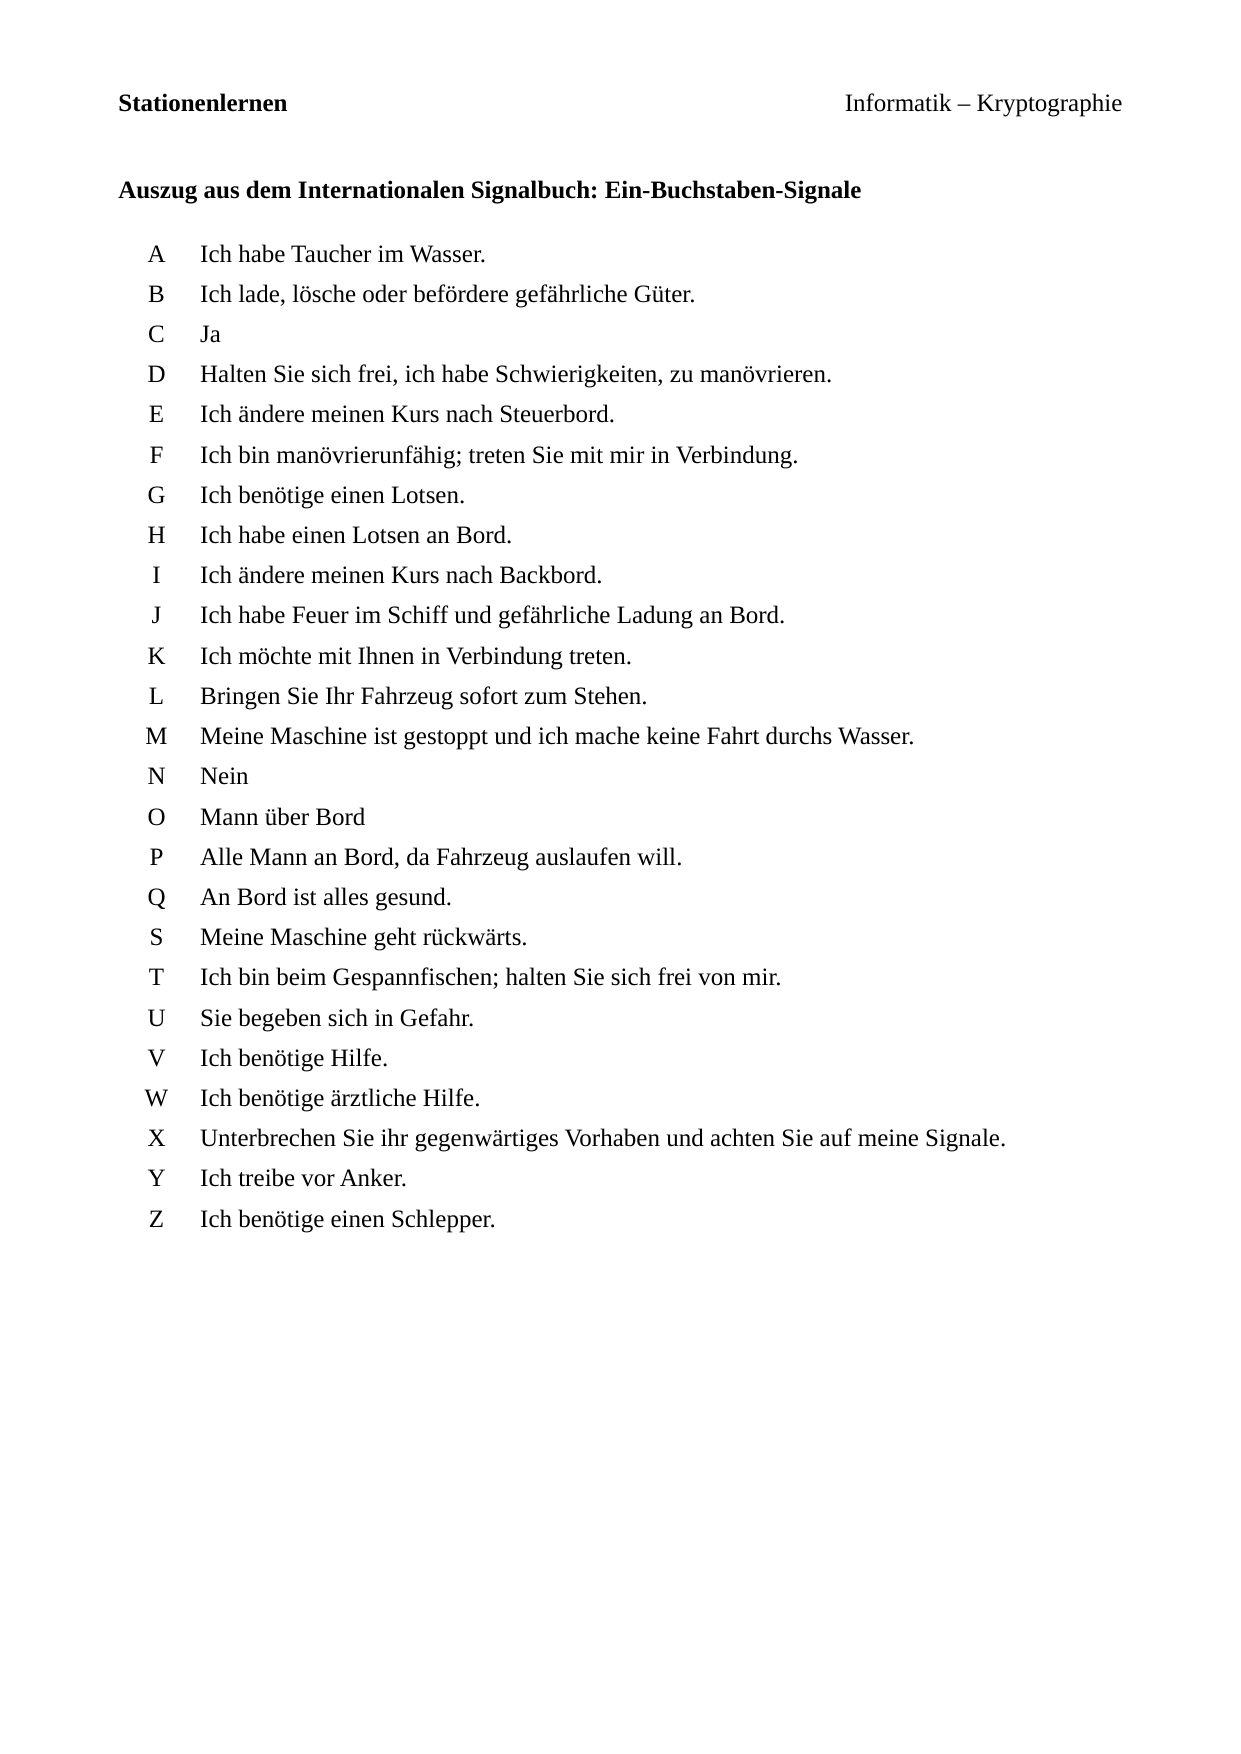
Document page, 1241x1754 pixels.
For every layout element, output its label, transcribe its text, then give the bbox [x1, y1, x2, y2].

table_cell Ich benötige ärztliche Hilfe. [194, 1078, 1122, 1118]
table_cell P [118, 836, 194, 876]
table_cell Ich habe Feuer im Schiff und gefährliche Ladung an Bord. [194, 595, 1122, 635]
table_cell W [118, 1078, 194, 1118]
table_cell X [118, 1118, 194, 1158]
table_cell G [118, 474, 194, 514]
table_cell Nein [194, 756, 1122, 796]
table_header A [118, 233, 194, 273]
table_cell An Bord ist alles gesund. [194, 876, 1122, 917]
table_cell T [118, 957, 194, 997]
table_cell Ich habe einen Lotsen an Bord. [194, 515, 1122, 555]
table_cell Halten Sie sich frei, ich habe Schwierigkeiten, zu manövrieren. [194, 354, 1122, 394]
table_cell Q [118, 876, 194, 917]
table_cell Bringen Sie Ihr Fahrzeug sofort zum Stehen. [194, 675, 1122, 716]
table_cell I [118, 555, 194, 595]
table_cell Meine Maschine ist gestoppt und ich mache keine Fahrt durchs Wasser. [194, 716, 1122, 756]
table_cell V [118, 1037, 194, 1077]
table_cell E [118, 394, 194, 434]
table_cell Ich möchte mit Ihnen in Verbindung treten. [194, 635, 1122, 675]
table_cell L [118, 675, 194, 716]
table_cell Ich benötige einen Schlepper. [194, 1198, 1122, 1238]
table_cell Z [118, 1198, 194, 1238]
table_cell Ja [194, 314, 1122, 354]
table_cell F [118, 434, 194, 474]
table_cell Ich lade, lösche oder befördere gefährliche Güter. [194, 273, 1122, 313]
table_cell B [118, 273, 194, 313]
table_cell Ich benötige einen Lotsen. [194, 474, 1122, 514]
table_cell Alle Mann an Bord, da Fahrzeug auslaufen will. [194, 836, 1122, 876]
table_cell D [118, 354, 194, 394]
text Auszug aus dem Internationalen Signalbuch: Ein-Buchstaben-Signale [118, 176, 1122, 204]
table_cell Ich bin manövrierunfähig; treten Sie mit mir in Verbindung. [194, 434, 1122, 474]
table_cell C [118, 314, 194, 354]
table_cell J [118, 595, 194, 635]
table_cell K [118, 635, 194, 675]
table_cell Mann über Bord [194, 796, 1122, 836]
table_cell U [118, 997, 194, 1037]
table_cell Sie begeben sich in Gefahr. [194, 997, 1122, 1037]
table_cell Ich treibe vor Anker. [194, 1158, 1122, 1198]
table_cell Ich ändere meinen Kurs nach Backbord. [194, 555, 1122, 595]
table_cell Ich ändere meinen Kurs nach Steuerbord. [194, 394, 1122, 434]
table_cell N [118, 756, 194, 796]
table_header Ich habe Taucher im Wasser. [194, 233, 1122, 273]
table_cell O [118, 796, 194, 836]
table_cell Ich benötige Hilfe. [194, 1037, 1122, 1077]
table_cell M [118, 716, 194, 756]
table_cell H [118, 515, 194, 555]
table_cell Y [118, 1158, 194, 1198]
table_cell Meine Maschine geht rückwärts. [194, 917, 1122, 957]
table_cell S [118, 917, 194, 957]
table_cell Ich bin beim Gespannfischen; halten Sie sich frei von mir. [194, 957, 1122, 997]
table_cell Unterbrechen Sie ihr gegenwärtiges Vorhaben und achten Sie auf meine Signale. [194, 1118, 1122, 1158]
